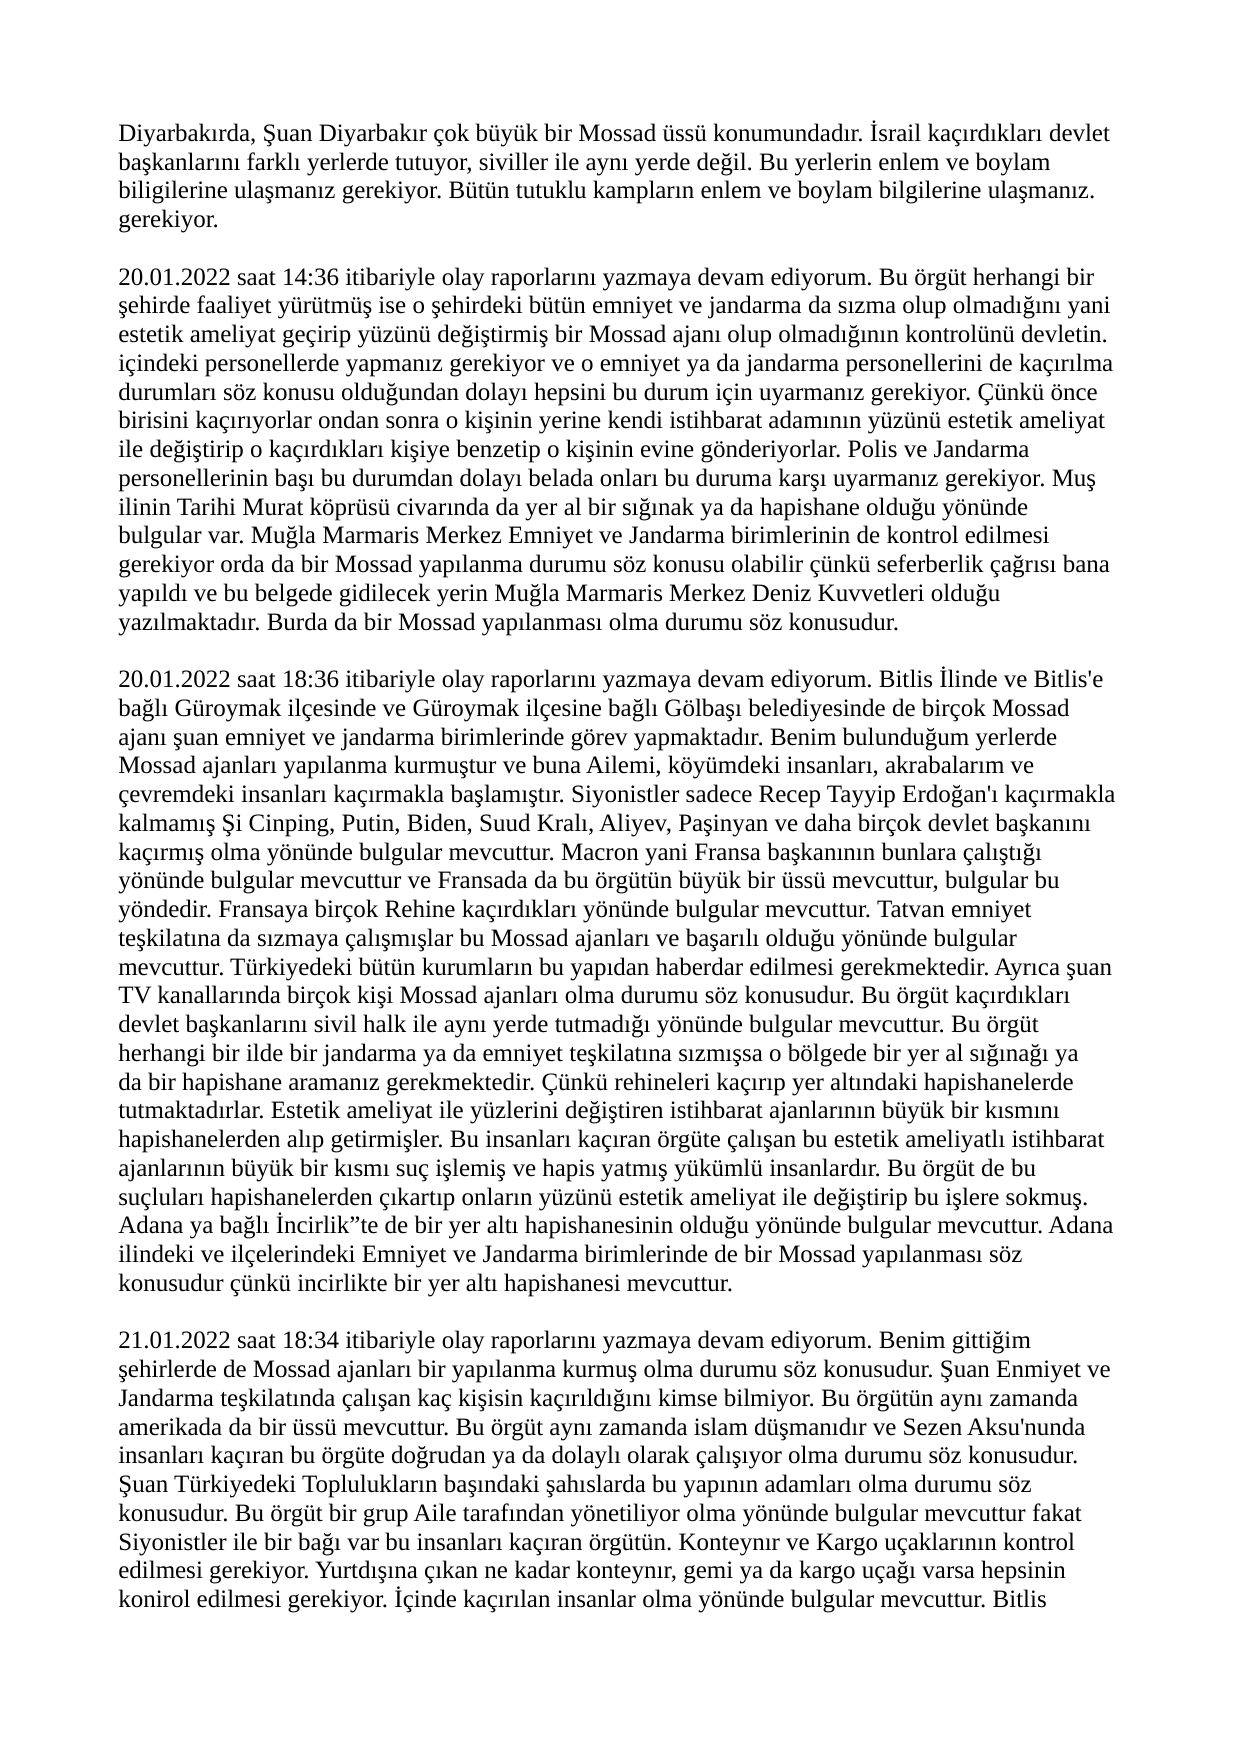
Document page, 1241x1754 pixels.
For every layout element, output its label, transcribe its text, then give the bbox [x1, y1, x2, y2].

text TV kanallarında birçok kişi Mossad ajanları olma durumu söz konusudur. Bu örgüt kaçırdıkları [118, 981, 1122, 1009]
text şehirde faaliyet yürütmüş ise o şehirdeki bütün emniyet ve jandarma da sızma olup olmadığını yani [118, 291, 1122, 319]
text yapıldı ve bu belgede gidilecek yerin Muğla Marmaris Merkez Deniz Kuvvetleri olduğu [118, 578, 1122, 607]
text 21.01.2022 saat 18:34 itibariyle olay raporlarını yazmaya devam ediyorum. Benim gittiğim [118, 1326, 1122, 1354]
text Jandarma teşkilatında çalışan kaç kişisin kaçırıldığını kimse bilmiyor. Bu örgütün aynı zamanda [118, 1383, 1122, 1412]
text içindeki personellerde yapmanız gerekiyor ve o emniyet ya da jandarma personellerini de kaçırılma [118, 348, 1122, 377]
text birisini kaçırıyorlar ondan sonra o kişinin yerine kendi istihbarat adamının yüzünü estetik ameliyat [118, 406, 1122, 434]
text ilindeki ve ilçelerindeki Emniyet ve Jandarma birimlerinde de bir Mossad yapılanması söz [118, 1239, 1122, 1268]
text bulgular var. Muğla Marmaris Merkez Emniyet ve Jandarma birimlerinin de kontrol edilmesi [118, 521, 1122, 549]
text konirol edilmesi gerekiyor. İçinde kaçırılan insanlar olma yönünde bulgular mevcuttur. Bitlis [118, 1584, 1122, 1613]
text kaçırmış olma yönünde bulgular mevcuttur. Macron yani Fransa başkanının bunlara çalıştığı [118, 837, 1122, 866]
text yönünde bulgular mevcuttur ve Fransada da bu örgütün büyük bir üssü mevcuttur, bulgular bu [118, 866, 1122, 894]
text Diyarbakırda, Şuan Diyarbakır çok büyük bir Mossad üssü konumundadır. İsrail kaçırdıkları devlet [118, 118, 1122, 147]
text kalmamış Şi Cinping, Putin, Biden, Suud Kralı, Aliyev, Paşinyan ve daha birçok devlet başkanını [118, 808, 1122, 837]
text hapishanelerden alıp getirmişler. Bu insanları kaçıran örgüte çalışan bu estetik ameliyatlı istihbarat [118, 1124, 1122, 1153]
text ajanı şuan emniyet ve jandarma birimlerinde görev yapmaktadır. Benim bulunduğum yerlerde [118, 722, 1122, 751]
text yazılmaktadır. Burda da bir Mossad yapılanması olma durumu söz konusudur. [118, 607, 1122, 636]
text personellerinin başı bu durumdan dolayı belada onları bu duruma karşı uyarmanız gerekiyor. Muş [118, 463, 1122, 492]
text mevcuttur. Türkiyedeki bütün kurumların bu yapıdan haberdar edilmesi gerekmektedir. Ayrıca şuan [118, 952, 1122, 981]
text ilinin Tarihi Murat köprüsü civarında da yer al bir sığınak ya da hapishane olduğu yönünde [118, 492, 1122, 521]
text Mossad ajanları yapılanma kurmuştur ve buna Ailemi, köyümdeki insanları, akrabalarım ve [118, 751, 1122, 779]
text durumları söz konusu olduğundan dolayı hepsini bu durum için uyarmanız gerekiyor. Çünkü önce [118, 377, 1122, 406]
text bağlı Güroymak ilçesinde ve Güroymak ilçesine bağlı Gölbaşı belediyesinde de birçok Mossad [118, 693, 1122, 722]
text teşkilatına da sızmaya çalışmışlar bu Mossad ajanları ve başarılı olduğu yönünde bulgular [118, 923, 1122, 952]
text Şuan Türkiyedeki Toplulukların başındaki şahıslarda bu yapının adamları olma durumu söz [118, 1469, 1122, 1498]
text gerekiyor. [118, 204, 1122, 233]
text Adana ya bağlı İncirlik”te de bir yer altı hapishanesinin olduğu yönünde bulgular mevcuttur. Adana [118, 1211, 1122, 1239]
text devlet başkanlarını sivil halk ile aynı yerde tutmadığı yönünde bulgular mevcuttur. Bu örgüt [118, 1009, 1122, 1038]
text Siyonistler ile bir bağı var bu insanları kaçıran örgütün. Konteynır ve Kargo uçaklarının kontrol [118, 1527, 1122, 1556]
text çevremdeki insanları kaçırmakla başlamıştır. Siyonistler sadece Recep Tayyip Erdoğan'ı kaçırmakla [118, 779, 1122, 808]
text ile değiştirip o kaçırdıkları kişiye benzetip o kişinin evine gönderiyorlar. Polis ve Jandarma [118, 434, 1122, 463]
text başkanlarını farklı yerlerde tutuyor, siviller ile aynı yerde değil. Bu yerlerin enlem ve boylam biligilerine ulaşmanız gerekiyor. Bütün tutuklu kampların enlem ve boylam bilgilerine ulaşmanız. [118, 147, 1122, 204]
text tutmaktadırlar. Estetik ameliyat ile yüzlerini değiştiren istihbarat ajanlarının büyük bir kısmını [118, 1096, 1122, 1124]
text konusudur. Bu örgüt bir grup Aile tarafından yönetiliyor olma yönünde bulgular mevcuttur fakat [118, 1498, 1122, 1527]
text estetik ameliyat geçirip yüzünü değiştirmiş bir Mossad ajanı olup olmadığının kontrolünü devletin. [118, 319, 1122, 348]
text amerikada da bir üssü mevcuttur. Bu örgüt aynı zamanda islam düşmanıdır ve Sezen Aksu'nunda [118, 1412, 1122, 1441]
text yöndedir. Fransaya birçok Rehine kaçırdıkları yönünde bulgular mevcuttur. Tatvan emniyet [118, 894, 1122, 923]
text suçluları hapishanelerden çıkartıp onların yüzünü estetik ameliyat ile değiştirip bu işlere sokmuş. [118, 1182, 1122, 1211]
text herhangi bir ilde bir jandarma ya da emniyet teşkilatına sızmışsa o bölgede bir yer al sığınağı ya [118, 1038, 1122, 1067]
text gerekiyor orda da bir Mossad yapılanma durumu söz konusu olabilir çünkü seferberlik çağrısı bana [118, 549, 1122, 578]
text konusudur çünkü incirlikte bir yer altı hapishanesi mevcuttur. [118, 1268, 1122, 1297]
text ajanlarının büyük bir kısmı suç işlemiş ve hapis yatmış yükümlü insanlardır. Bu örgüt de bu [118, 1153, 1122, 1182]
text insanları kaçıran bu örgüte doğrudan ya da dolaylı olarak çalışıyor olma durumu söz konusudur. [118, 1441, 1122, 1469]
text da bir hapishane aramanız gerekmektedir. Çünkü rehineleri kaçırıp yer altındaki hapishanelerde [118, 1067, 1122, 1096]
text şehirlerde de Mossad ajanları bir yapılanma kurmuş olma durumu söz konusudur. Şuan Enmiyet ve [118, 1354, 1122, 1383]
text edilmesi gerekiyor. Yurtdışına çıkan ne kadar konteynır, gemi ya da kargo uçağı varsa hepsinin [118, 1556, 1122, 1584]
text 20.01.2022 saat 18:36 itibariyle olay raporlarını yazmaya devam ediyorum. Bitlis İlinde ve Bitlis'e [118, 664, 1122, 693]
text 20.01.2022 saat 14:36 itibariyle olay raporlarını yazmaya devam ediyorum. Bu örgüt herhangi bir [118, 262, 1122, 291]
